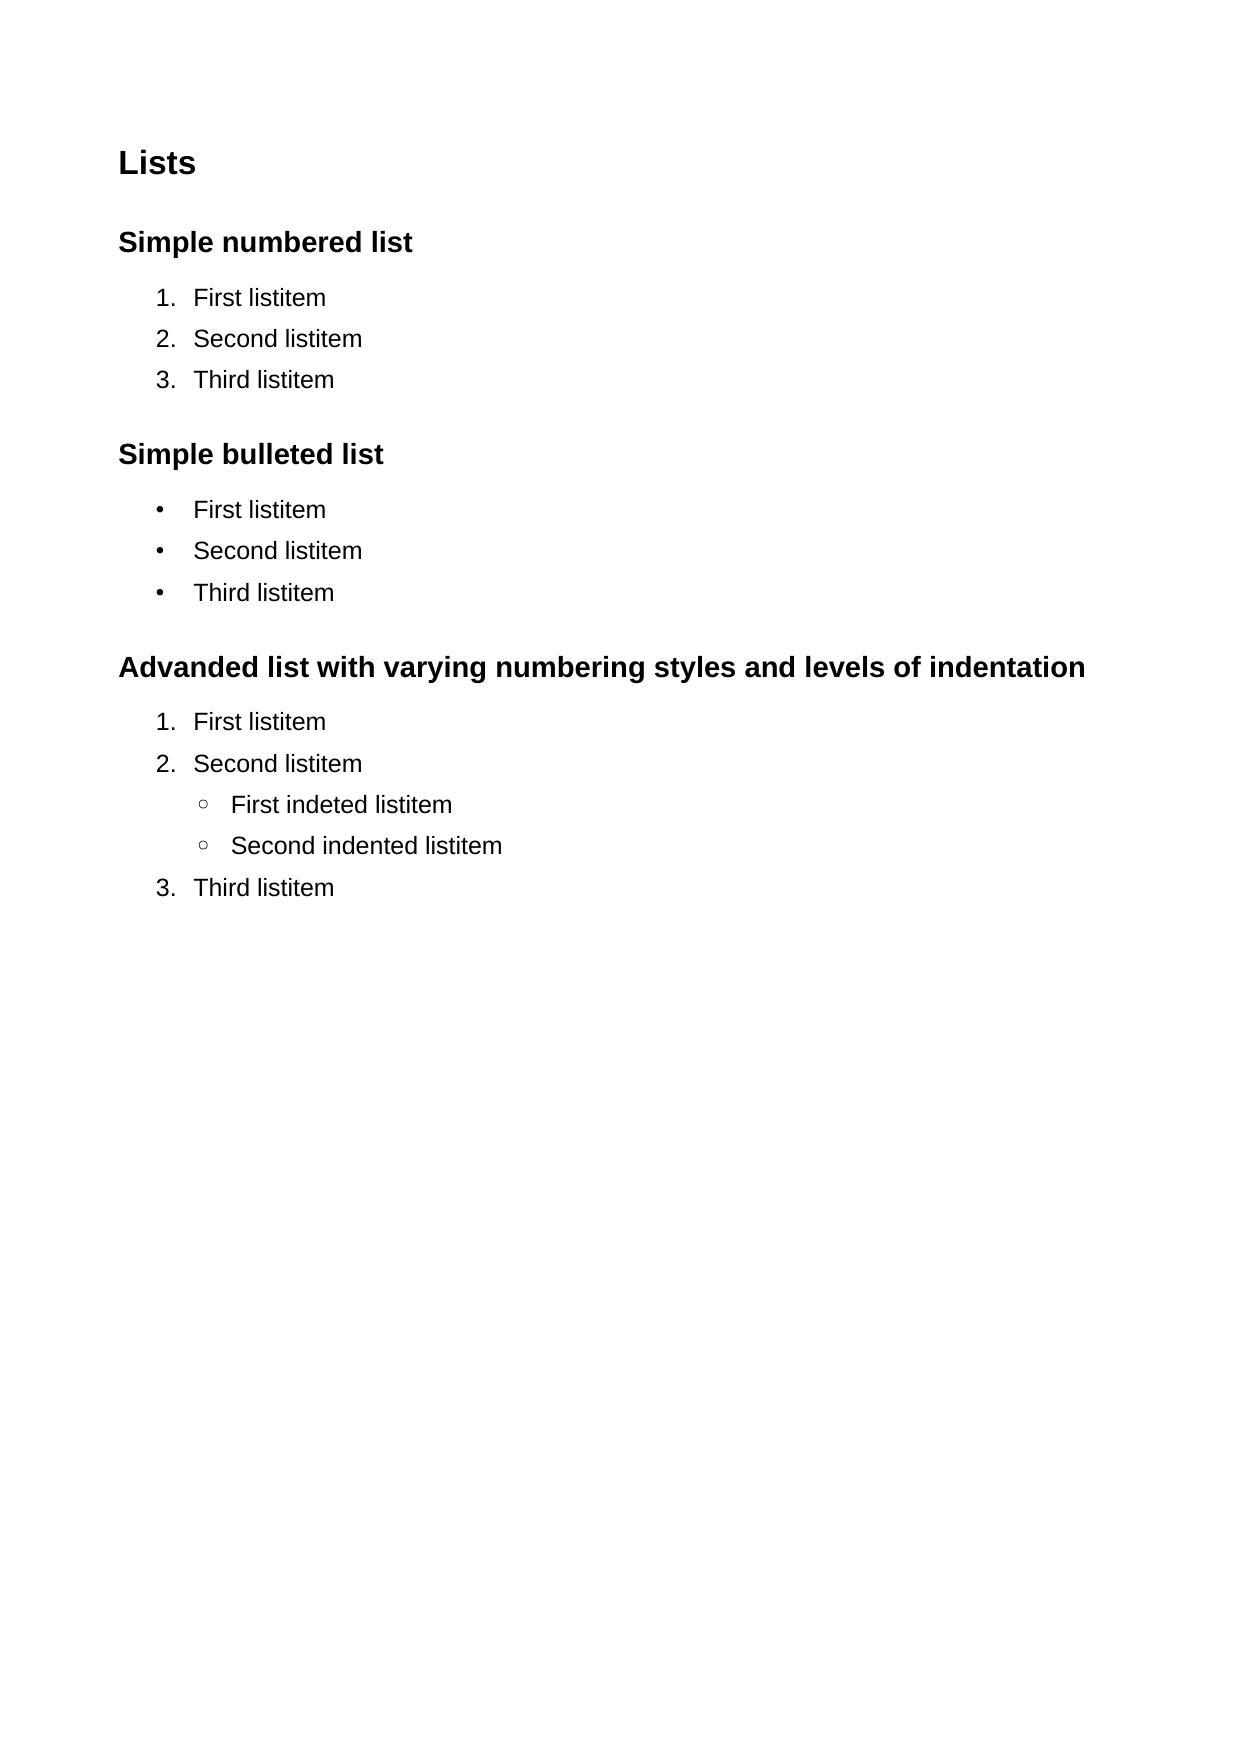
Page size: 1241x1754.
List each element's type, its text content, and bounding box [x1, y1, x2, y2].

list Second listitem [156, 536, 1122, 565]
list Second listitem [156, 324, 1122, 353]
subtitle Advanded list with varying numbering styles and levels of indentation [118, 650, 1122, 683]
list Second listitem [156, 749, 1122, 777]
list First indeted listitem [193, 790, 1122, 819]
list Second indented listitem [193, 831, 1122, 860]
list First listitem [156, 495, 1122, 524]
list Third listitem [156, 873, 1122, 901]
list Third listitem [156, 578, 1122, 606]
subtitle Simple numbered list [118, 225, 1122, 258]
list Third listitem [156, 365, 1122, 394]
subtitle Lists [118, 143, 1122, 182]
list First listitem [156, 707, 1122, 736]
list First listitem [156, 283, 1122, 311]
subtitle Simple bulleted list [118, 437, 1122, 471]
